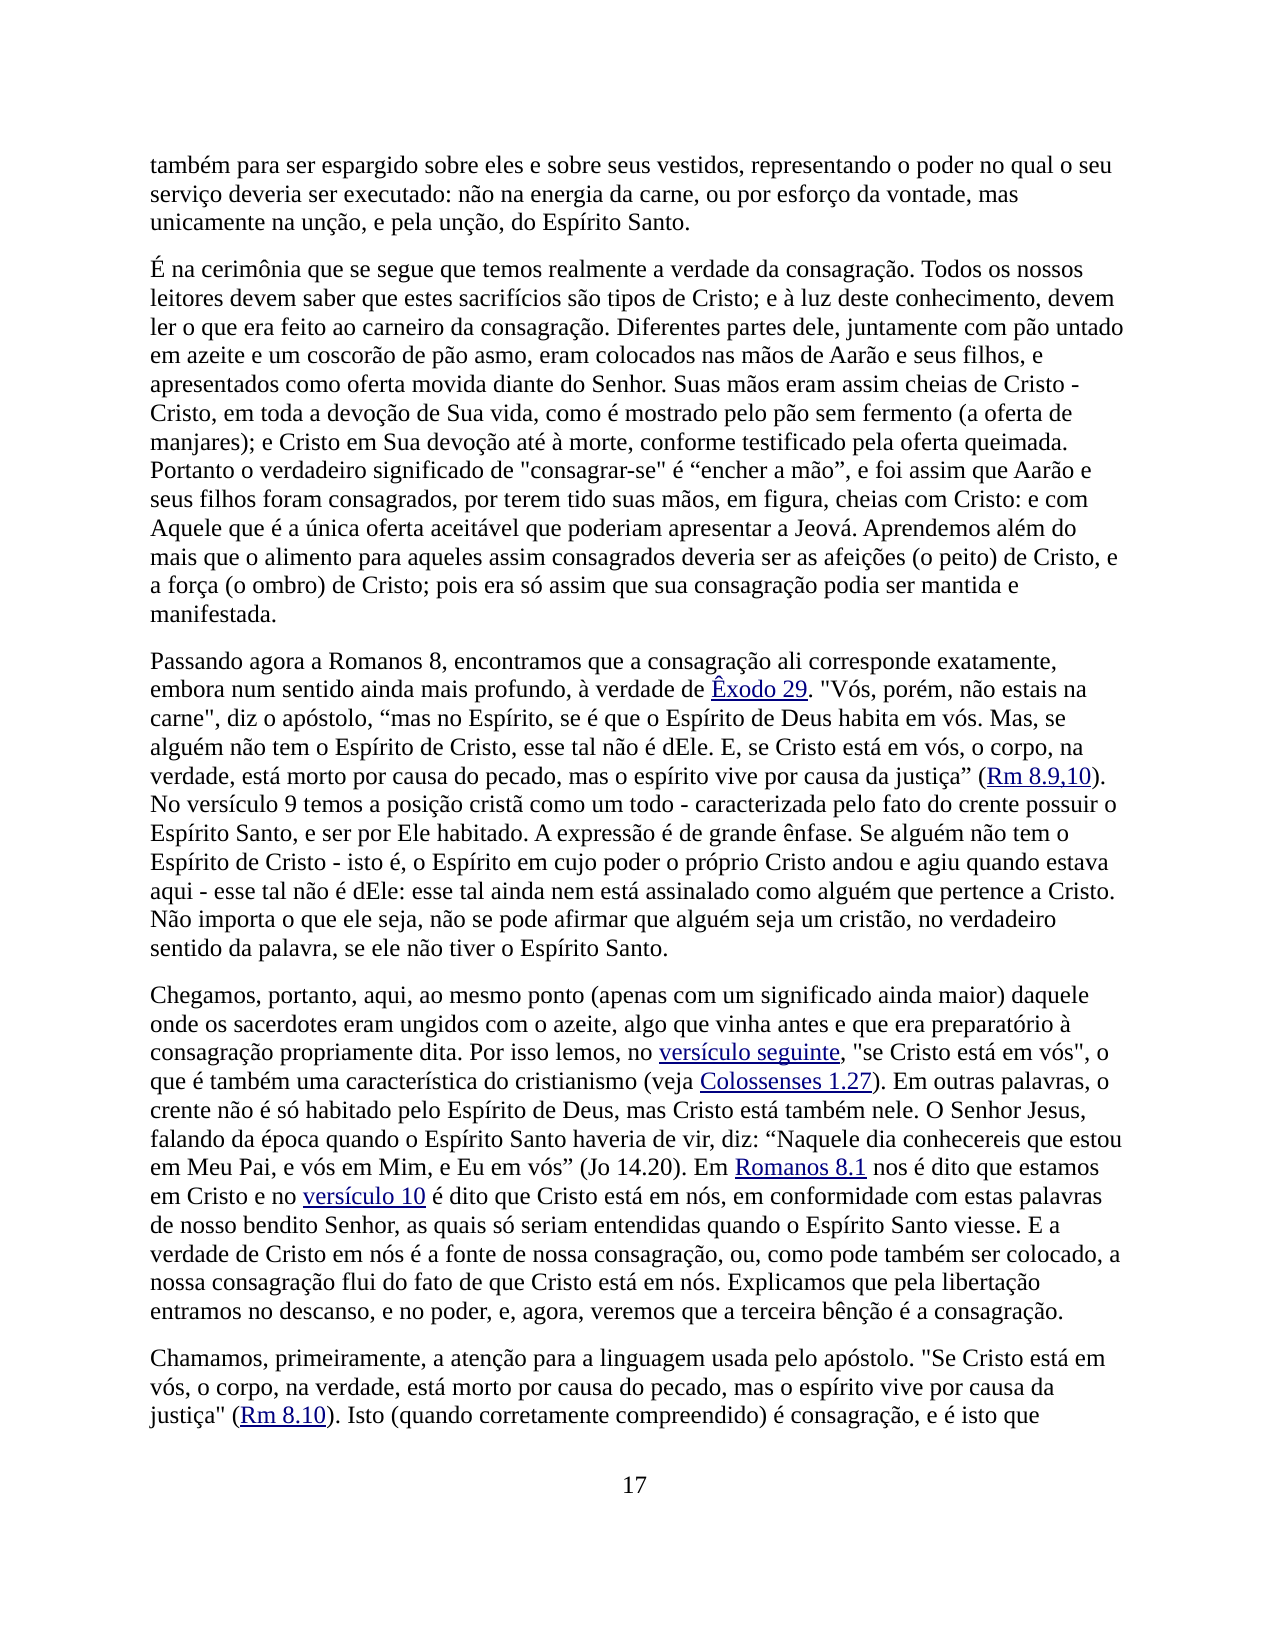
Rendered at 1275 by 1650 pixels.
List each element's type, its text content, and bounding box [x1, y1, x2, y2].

text também para ser espargido sobre eles e sobre seus vestidos, representando o poder no qual o seu serviço deveria ser executado: não na energia da carne, ou por esforço da vontade, mas unicamente na unção, e pela unção, do Espírito Santo. [150, 150, 1125, 236]
text Passando agora a Romanos 8, encontramos que a consagração ali corresponde exatamente, embora num sentido ainda mais profundo, à verdade de Êxodo 29. "Vós, porém, não estais na carne", diz o apóstolo, “mas no Espírito, se é que o Espírito de Deus habita em vós. Mas, se alguém não tem o Espírito de Cristo, esse tal não é dEle. E, se Cristo está em vós, o corpo, na verdade, está morto por causa do pecado, mas o espírito vive por causa da justiça” (Rm 8.9,10). No versículo 9 temos a posição cristã como um todo - caracterizada pelo fato do crente possuir o Espírito Santo, e ser por Ele habitado. A expressão é de grande ênfase. Se alguém não tem o Espírito de Cristo - isto é, o Espírito em cujo poder o próprio Cristo andou e agiu quando estava aqui - esse tal não é dEle: esse tal ainda nem está assinalado como alguém que pertence a Cristo. Não importa o que ele seja, não se pode afirmar que alguém seja um cristão, no verdadeiro sentido da palavra, se ele não tiver o Espírito Santo. [150, 646, 1125, 962]
text Chegamos, portanto, aqui, ao mesmo ponto (apenas com um significado ainda maior) daquele onde os sacerdotes eram ungidos com o azeite, algo que vinha antes e que era preparatório à consagração propriamente dita. Por isso lemos, no versículo seguinte, "se Cristo está em vós", o que é também uma característica do cristianismo (veja Colossenses 1.27). Em outras palavras, o crente não é só habitado pelo Espírito de Deus, mas Cristo está também nele. O Senhor Jesus, falando da época quando o Espírito Santo haveria de vir, diz: “Naquele dia conhecereis que estou em Meu Pai, e vós em Mim, e Eu em vós” (Jo 14.20). Em Romanos 8.1 nos é dito que estamos em Cristo e no versículo 10 é dito que Cristo está em nós, em conformidade com estas palavras de nosso bendito Senhor, as quais só seriam entendidas quando o Espírito Santo viesse. E a verdade de Cristo em nós é a fonte de nossa consagração, ou, como pode também ser colocado, a nossa consagração flui do fato de que Cristo está em nós. Explicamos que pela libertação entramos no descanso, e no poder, e, agora, veremos que a terceira bênção é a consagração. [150, 980, 1125, 1325]
text É na cerimônia que se segue que temos realmente a verdade da consagração. Todos os nossos leitores devem saber que estes sacrifícios são tipos de Cristo; e à luz deste conhecimento, devem ler o que era feito ao carneiro da consagração. Diferentes partes dele, juntamente com pão untado em azeite e um coscorão de pão asmo, eram colocados nas mãos de Aarão e seus filhos, e apresentados como oferta movida diante do Senhor. Suas mãos eram assim cheias de Cristo - Cristo, em toda a devoção de Sua vida, como é mostrado pelo pão sem fermento (a oferta de manjares); e Cristo em Sua devoção até à morte, conforme testificado pela oferta queimada. Portanto o verdadeiro significado de "consagrar-se" é “encher a mão”, e foi assim que Aarão e seus filhos foram consagrados, por terem tido suas mãos, em figura, cheias com Cristo: e com Aquele que é a única oferta aceitável que poderiam apresentar a Jeová. Aprendemos além do mais que o alimento para aqueles assim consagrados deveria ser as afeições (o peito) de Cristo, e a força (o ombro) de Cristo; pois era só assim que sua consagração podia ser mantida e manifestada. [150, 254, 1125, 628]
text Chamamos, primeiramente, a atenção para a linguagem usada pelo apóstolo. "Se Cristo está em vós, o corpo, na verdade, está morto por causa do pecado, mas o espírito vive por causa da justiça" (Rm 8.10). Isto (quando corretamente compreendido) é consagração, e é isto que [150, 1343, 1125, 1429]
